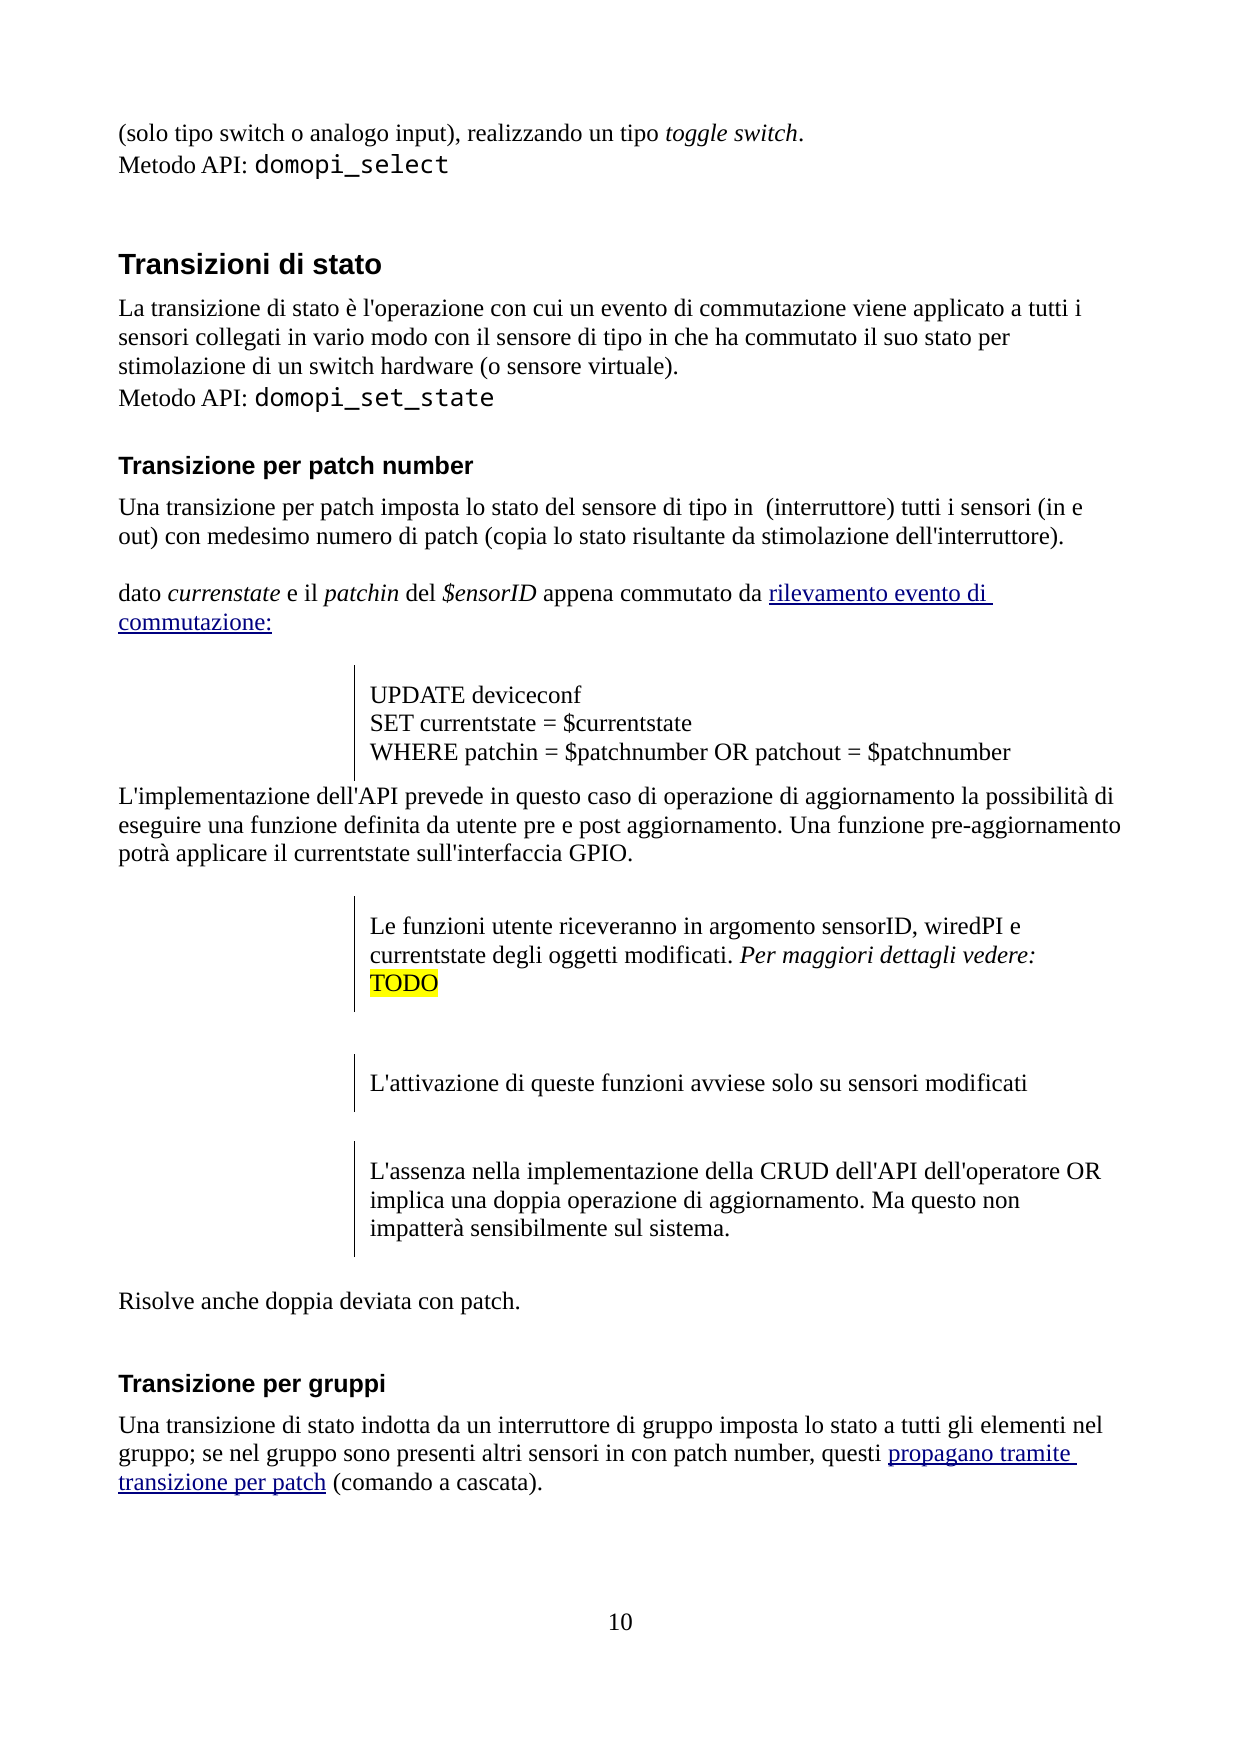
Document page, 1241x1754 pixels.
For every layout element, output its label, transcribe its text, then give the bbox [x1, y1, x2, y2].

subtitle Transizione per patch number [118, 451, 1122, 480]
text (solo tipo switch o analogo input), realizzando un tipo toggle switch. [118, 118, 1122, 147]
text UPDATE deviceconf SET currentstate = $currentstate WHERE patchin = $patchnumber OR patchout = $patchnumber [355, 665, 1122, 781]
text dato currenstate e il patchin del $ensorID appena commutato da rilevamento evento di commutazione: [118, 578, 1122, 636]
subtitle Transizione per gruppi [118, 1368, 1122, 1397]
text L'attivazione di queste funzioni avviese solo su sensori modificati [354, 1053, 1122, 1112]
text L'implementazione dell'API prevede in questo caso di operazione di aggiornamento la possibilità di eseguire una funzione definita da utente pre e post aggiornamento. Una funzione pre-aggiornamento potrà applicare il currentstate sull'interfaccia GPIO. [118, 781, 1122, 867]
text L'assenza nella implementazione della CRUD dell'API dell'operatore OR implica una doppia operazione di aggiornamento. Ma questo non impatterà sensibilmente sul sistema. [355, 1141, 1122, 1257]
text Una transizione per patch imposta lo stato del sensore di tipo in (interruttore) tutti i sensori (in e out) con medesimo numero di patch (copia lo stato risultante da stimolazione dell'interruttore). [118, 492, 1122, 550]
text Le funzioni utente riceveranno in argomento sensorID, wiredPI e currentstate degli oggetti modificati. Per maggiori dettagli vedere: TODO [355, 896, 1122, 1012]
text Risolve anche doppia deviata con patch. [118, 1286, 1122, 1315]
text Metodo API: domopi_set_state [118, 379, 1122, 413]
text La transizione di stato è l'operazione con cui un evento di commutazione viene applicato a tutti i sensori collegati in vario modo con il sensore di tipo in che ha commutato il suo stato per stimolazione di un switch hardware (o sensore virtuale). [118, 293, 1122, 379]
subtitle Transizioni di stato [118, 247, 1122, 281]
text Una transizione di stato indotta da un interruttore di gruppo imposta lo stato a tutti gli elementi nel gruppo; se nel gruppo sono presenti altri sensori in con patch number, questi propagano tramite transizione per patch (comando a cascata). [118, 1410, 1122, 1496]
text Metodo API: domopi_select [118, 147, 1122, 181]
